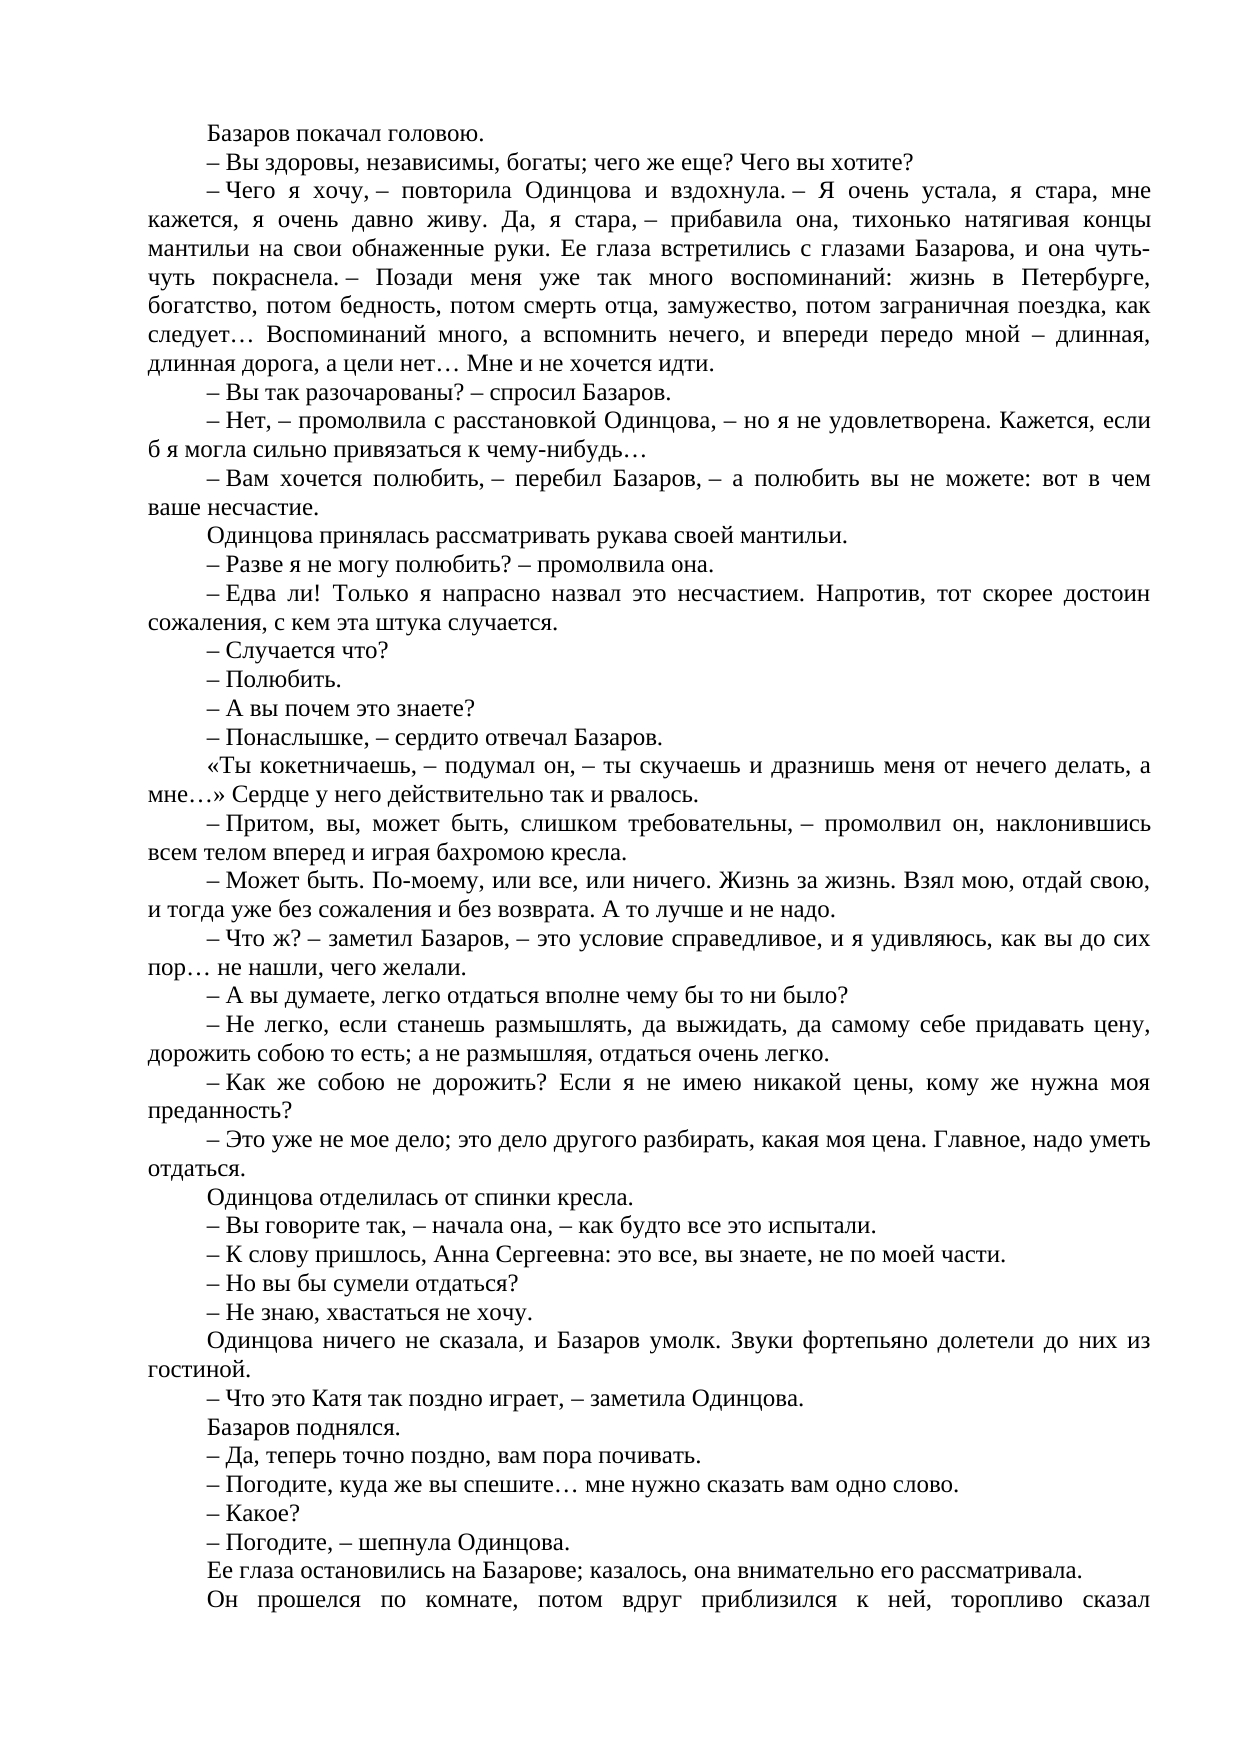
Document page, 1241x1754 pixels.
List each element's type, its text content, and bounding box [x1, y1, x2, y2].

text – Погодите, куда же вы спешите… мне нужно сказать вам одно слово. [148, 1469, 1152, 1498]
text Одинцова отделилась от спинки кресла. [148, 1182, 1152, 1211]
text – Едва ли! Только я напрасно назвал это несчастием. Напротив, тот скорее достоин сожаления, с кем эта штука случается. [148, 578, 1152, 636]
text – Какое? [148, 1498, 1152, 1527]
text Базаров покачал головою. [148, 118, 1152, 147]
text – Чего я хочу, – повторила Одинцова и вздохнула. – Я очень устала, я стара, мне кажется, я очень давно живу. Да, я стара, – прибавила она, тихонько натягивая концы мантильи на свои обнаженные руки. Ее глаза встретились с глазами Базарова, и она чуть-чуть покраснела. – Позади меня уже так много воспоминаний: жизнь в Петербурге, богатство, потом бедность, потом смерть отца, замужество, потом заграничная поездка, как следует… Воспоминаний много, а вспомнить нечего, и впереди передо мной – длинная, длинная дорога, а цели нет… Мне и не хочется идти. [148, 176, 1152, 377]
text – Полюбить. [148, 664, 1152, 693]
text – Вам хочется полюбить, – перебил Базаров, – а полюбить вы не можете: вот в чем ваше несчастие. [148, 463, 1152, 521]
text – Разве я не могу полюбить? – промолвила она. [148, 549, 1152, 578]
text – Как же собою не дорожить? Если я не имею никакой цены, кому же нужна моя преданность? [148, 1067, 1152, 1124]
text – А вы думаете, легко отдаться вполне чему бы то ни было? [148, 981, 1152, 1009]
text – Это уже не мое дело; это дело другого разбирать, какая моя цена. Главное, надо уметь отдаться. [148, 1124, 1152, 1182]
text – К слову пришлось, Анна Сергеевна: это все, вы знаете, не по моей части. [148, 1239, 1152, 1268]
text – Нет, – промолвила с расстановкой Одинцова, – но я не удовлетворена. Кажется, если б я могла сильно привязаться к чему-нибудь… [148, 406, 1152, 463]
text – Да, теперь точно поздно, вам пора почивать. [148, 1441, 1152, 1469]
text Ее глаза остановились на Базарове; казалось, она внимательно его рассматривала. [148, 1556, 1152, 1584]
text – Понаслышке, – сердито отвечал Базаров. [148, 722, 1152, 751]
text «Ты кокетничаешь, – подумал он, – ты скучаешь и дразнишь меня от нечего делать, а мне…» Сердце у него действительно так и рвалось. [148, 751, 1152, 808]
text – А вы почем это знаете? [148, 693, 1152, 722]
text – Погодите, – шепнула Одинцова. [148, 1527, 1152, 1556]
text – Случается что? [148, 636, 1152, 664]
text – Не знаю, хвастаться не хочу. [148, 1297, 1152, 1326]
text Одинцова принялась рассматривать рукава своей мантильи. [148, 521, 1152, 549]
text Одинцова ничего не сказала, и Базаров умолк. Звуки фортепьяно долетели до них из гостиной. [148, 1326, 1152, 1383]
text – Вы так разочарованы? – спросил Базаров. [148, 377, 1152, 406]
text – Не легко, если станешь размышлять, да выжидать, да самому себе придавать цену, дорожить собою то есть; а не размышляя, отдаться очень легко. [148, 1009, 1152, 1067]
text – Вы говорите так, – начала она, – как будто все это испытали. [148, 1211, 1152, 1239]
text – Что это Катя так поздно играет, – заметила Одинцова. [148, 1383, 1152, 1412]
text – Что ж? – заметил Базаров, – это условие справедливое, и я удивляюсь, как вы до сих пор… не нашли, чего желали. [148, 923, 1152, 981]
text – Вы здоровы, независимы, богаты; чего же еще? Чего вы хотите? [148, 147, 1152, 176]
text – Но вы бы сумели отдаться? [148, 1268, 1152, 1297]
text Он прошелся по комнате, потом вдруг приблизился к ней, торопливо сказал [148, 1584, 1152, 1613]
text – Может быть. По-моему, или все, или ничего. Жизнь за жизнь. Взял мою, отдай свою, и тогда уже без сожаления и без возврата. А то лучше и не надо. [148, 866, 1152, 923]
text – Притом, вы, может быть, слишком требовательны, – промолвил он, наклонившись всем телом вперед и играя бахромою кресла. [148, 808, 1152, 866]
text Базаров поднялся. [148, 1412, 1152, 1441]
